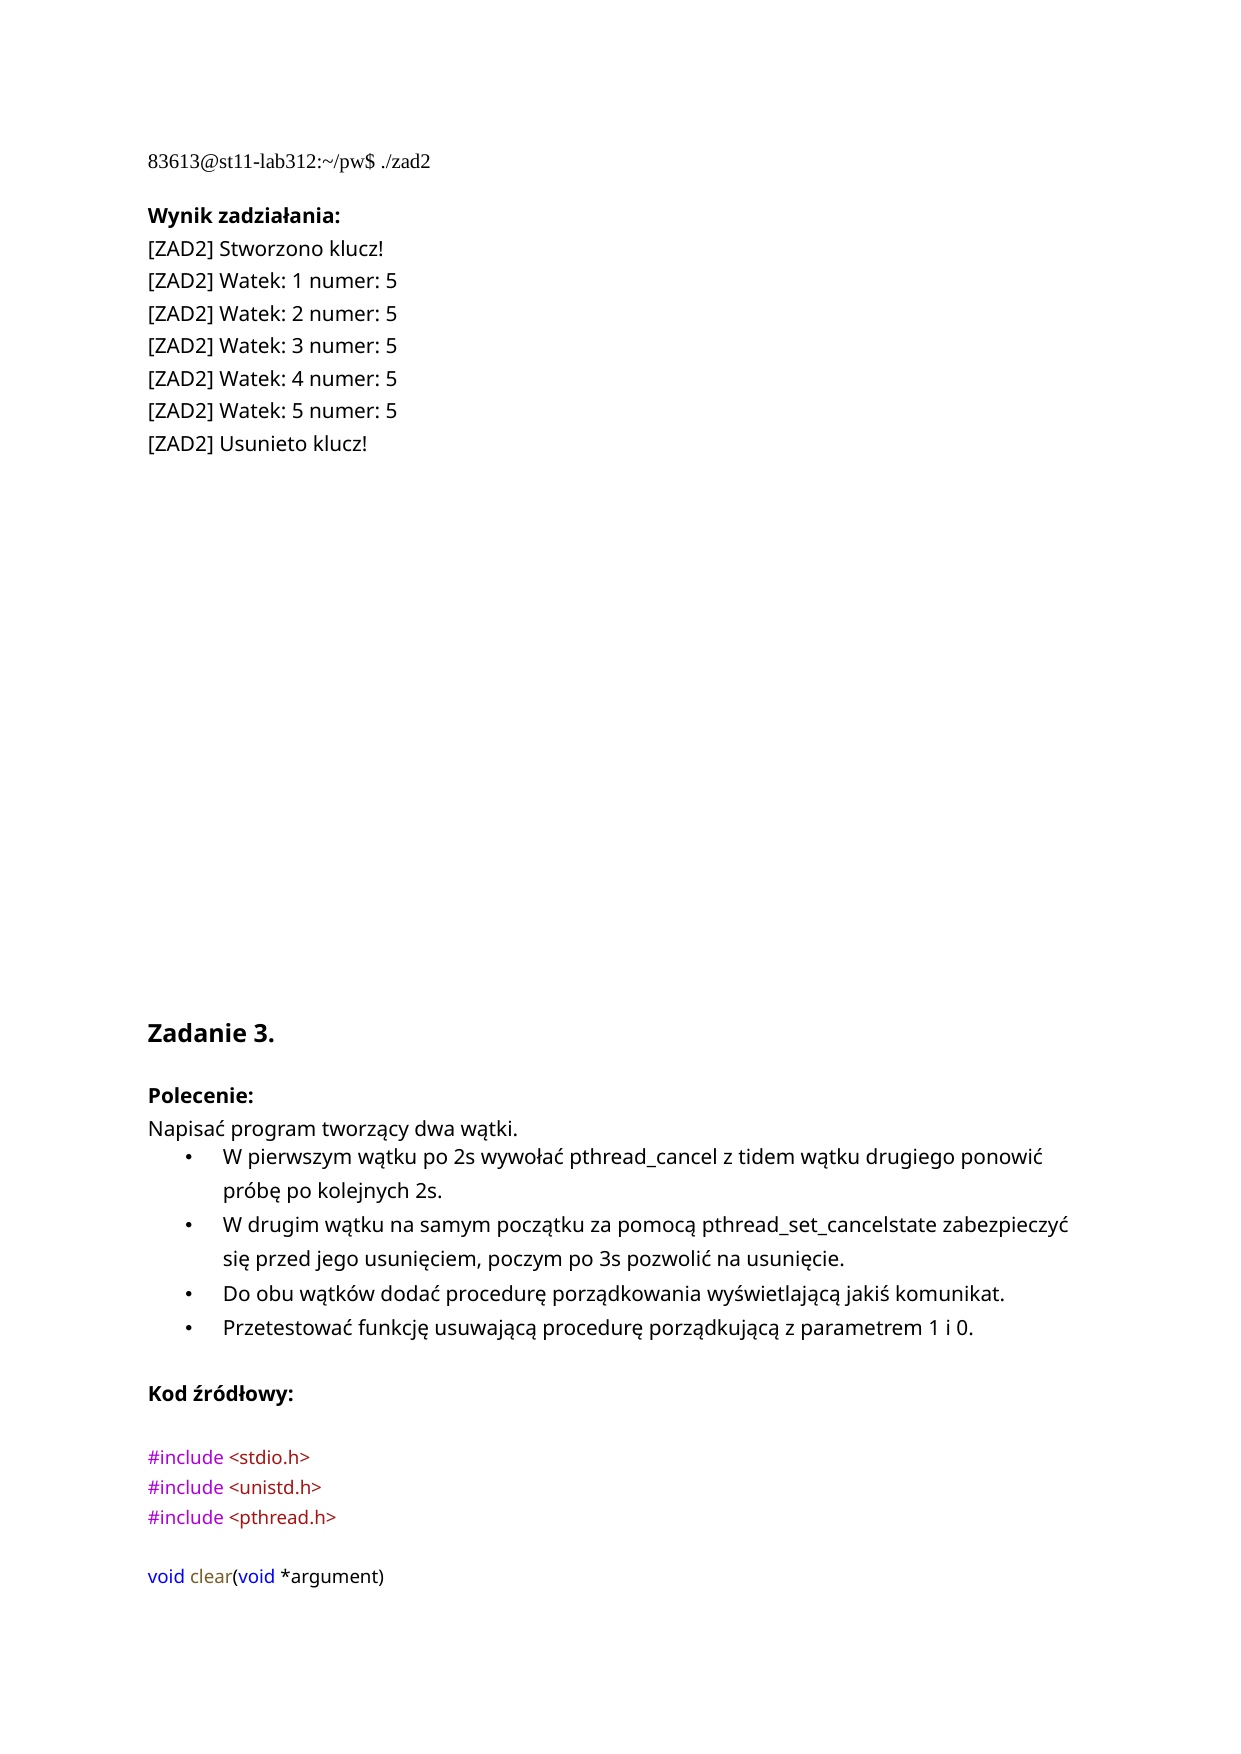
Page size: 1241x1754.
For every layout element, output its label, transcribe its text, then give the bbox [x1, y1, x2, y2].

text Polecenie: [148, 1081, 1093, 1110]
text #include <pthread.h> [148, 1500, 1093, 1529]
list Przetestować funkcję usuwającą procedurę porządkującą z parametrem 1 i 0. [185, 1313, 1093, 1341]
text #include <stdio.h> [148, 1444, 1093, 1470]
text [ZAD2] Watek: 2 numer: 5 [148, 299, 1093, 327]
text [ZAD2] Stworzono klucz! [148, 234, 1093, 262]
text Kod źródłowy: [148, 1379, 1093, 1408]
text [ZAD2] Usunieto klucz! [148, 429, 1093, 458]
text [ZAD2] Watek: 4 numer: 5 [148, 364, 1093, 392]
text Wynik zadziałania: [148, 201, 1093, 229]
text [ZAD2] Watek: 5 numer: 5 [148, 397, 1093, 425]
list W pierwszym wątku po 2s wywołać pthread_cancel z tidem wątku drugiego ponowić próbę po kolejnych 2s. [185, 1142, 1093, 1205]
text Zadanie 3. [148, 1016, 1093, 1050]
text void clear(void *argument) [148, 1559, 1093, 1589]
text Napisać program tworzący dwa wątki. [148, 1114, 1093, 1142]
list Do obu wątków dodać procedurę porządkowania wyświetlającą jakiś komunikat. [185, 1279, 1093, 1307]
text [ZAD2] Watek: 1 numer: 5 [148, 266, 1093, 295]
text 83613@st11-lab312:~/pw$ ./zad2 [148, 148, 1093, 173]
text #include <unistd.h> [148, 1470, 1093, 1500]
text [ZAD2] Watek: 3 numer: 5 [148, 331, 1093, 360]
list W drugim wątku na samym początku za pomocą pthread_set_cancelstate zabezpieczyć się przed jego usunięciem, poczym po 3s pozwolić na usunięcie. [185, 1211, 1093, 1273]
